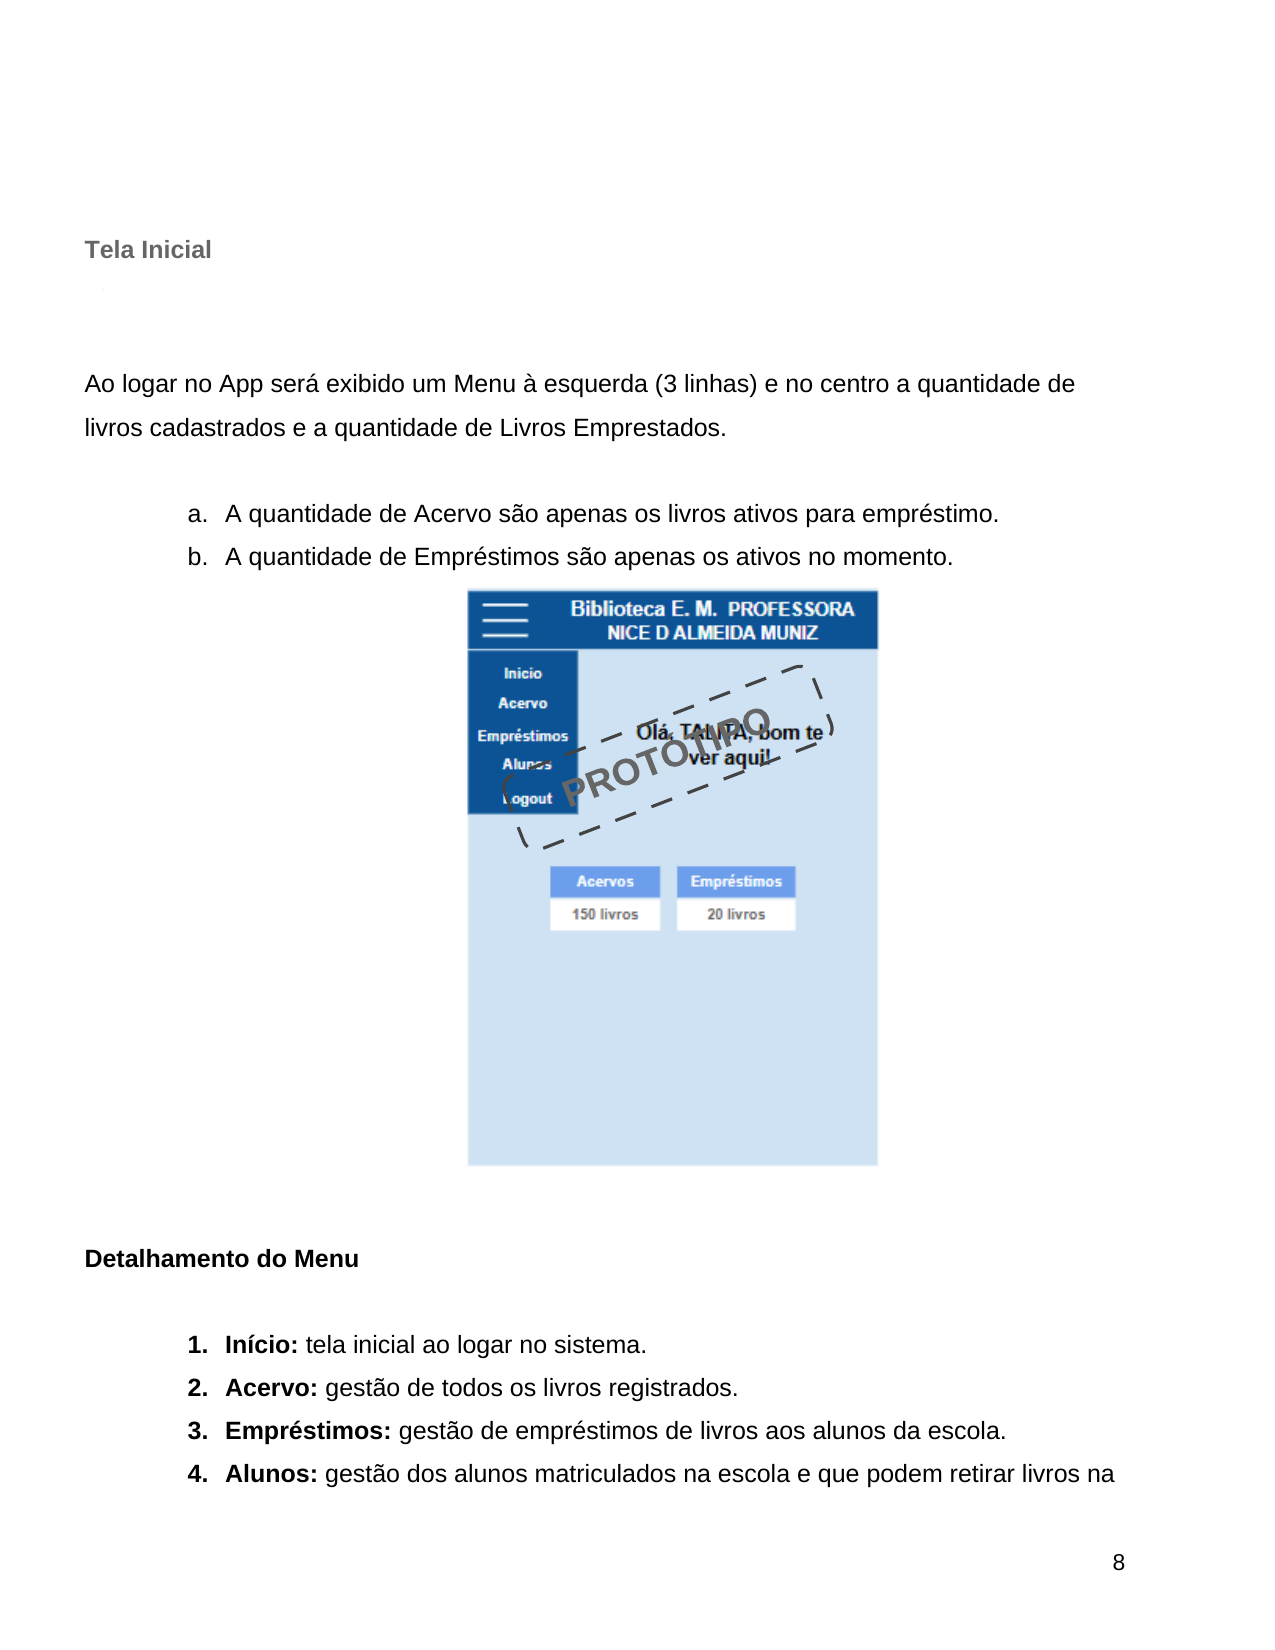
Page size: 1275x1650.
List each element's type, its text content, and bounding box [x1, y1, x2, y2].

list A quantidade de Empréstimos são apenas os ativos no momento. [187, 542, 1125, 571]
subtitle Tela Inicial [84, 235, 1125, 264]
text Biblioteca Olavo Bilac [150, 1210, 1125, 1243]
list A quantidade de Acervo são apenas os livros ativos para empréstimo. [187, 499, 1125, 528]
list Início: tela inicial ao logar no sistema. [187, 1330, 1125, 1358]
list Acervo: gestão de todos os livros registrados. [187, 1373, 1125, 1402]
text Ao logar no App será exibido um Menu à esquerda (3 linhas) e no centro a quantidade de livros cadastrados e a quantidade de Livros Emprestados. [84, 369, 1125, 441]
list Alunos: gestão dos alunos matriculados na escola e que podem retirar livros na [187, 1459, 1125, 1488]
picture [463, 585, 887, 1173]
text Detalhamento do Menu [84, 1243, 1125, 1272]
list Empréstimos: gestão de empréstimos de livros aos alunos da escola. [187, 1416, 1125, 1445]
